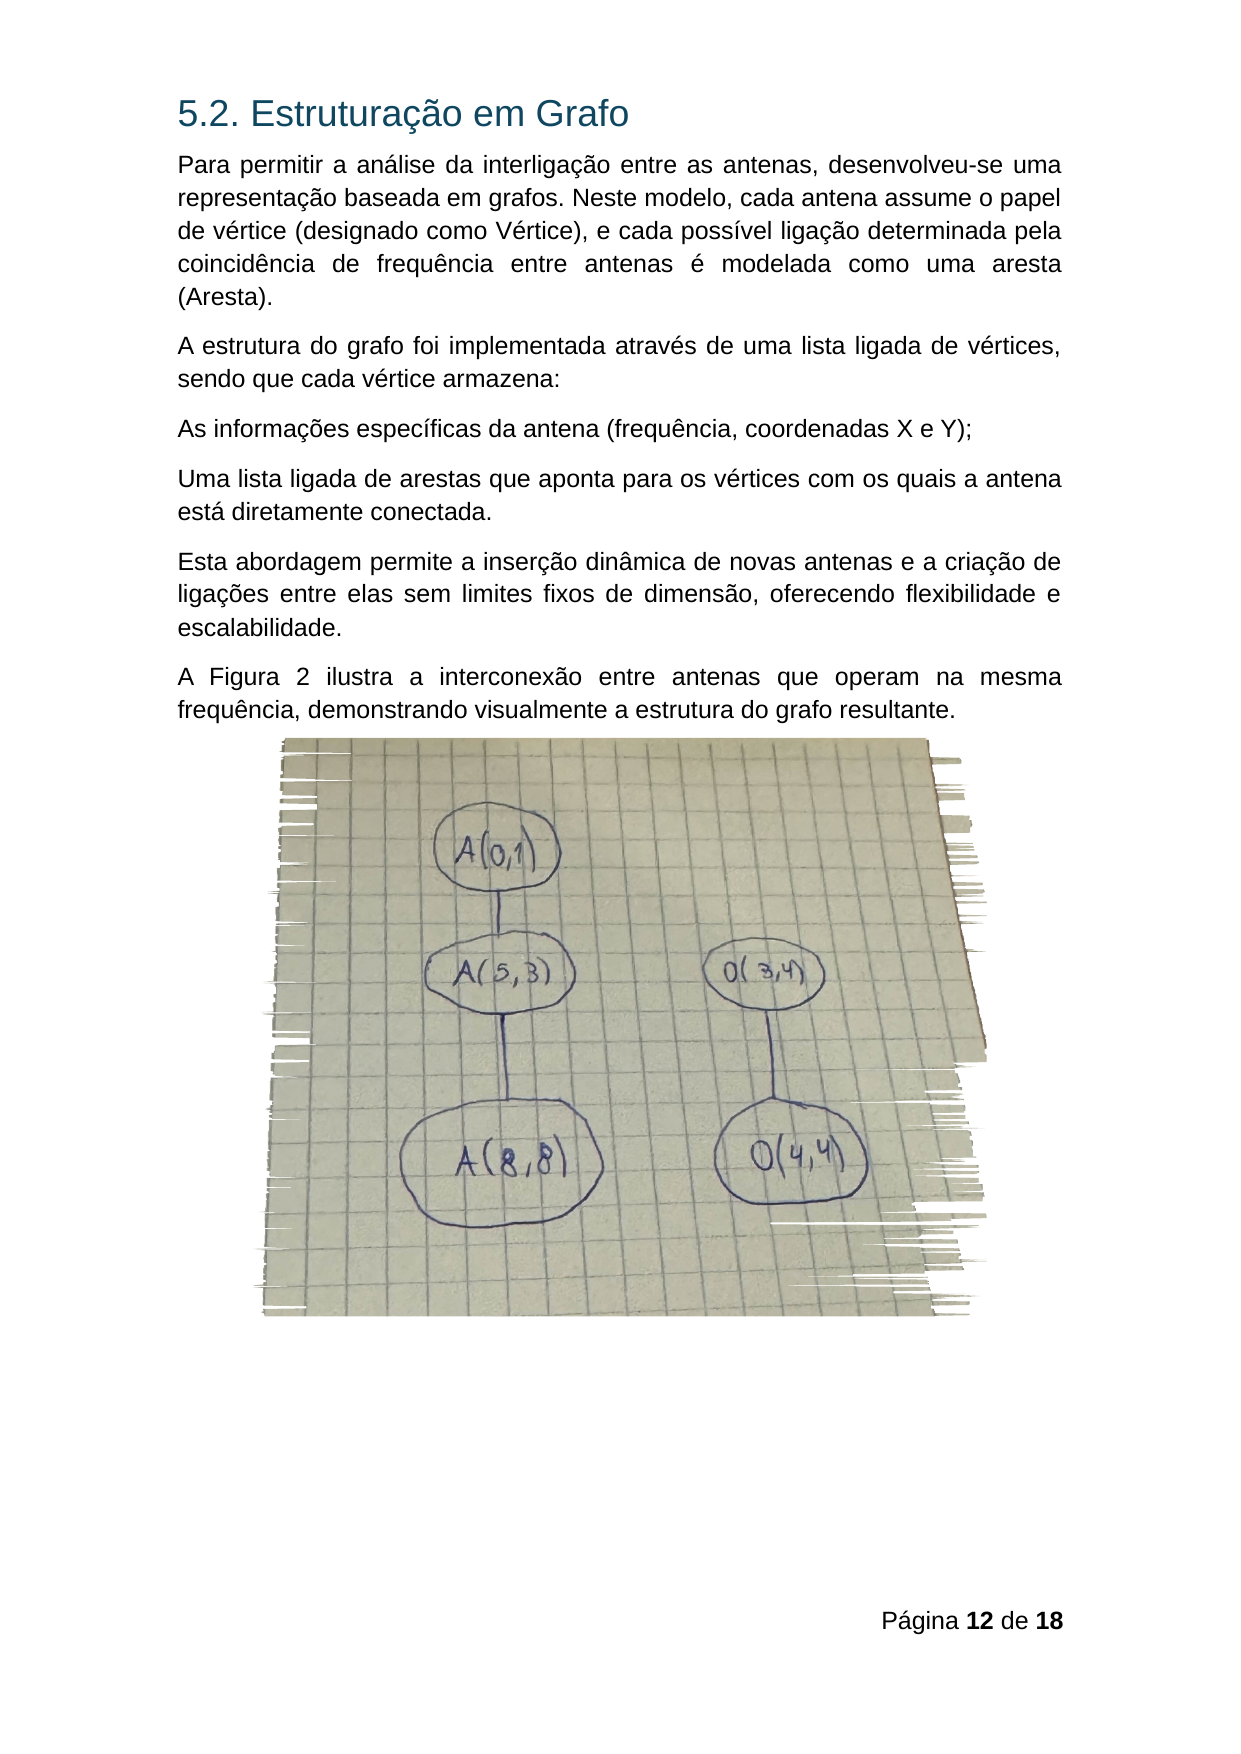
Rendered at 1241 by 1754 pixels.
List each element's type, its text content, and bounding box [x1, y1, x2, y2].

text A estrutura do grafo foi implementada através de uma lista ligada de vértices, sendo que cada vértice armazena: [177, 331, 1063, 393]
text A Figura 2 ilustra a interconexão entre antenas que operam na mesma frequência, demonstrando visualmente a estrutura do grafo resultante. [177, 662, 1063, 724]
text Uma lista ligada de arestas que aponta para os vértices com os quais a antena está diretamente conectada. [177, 464, 1063, 526]
text Esta abordagem permite a inserção dinâmica de novas antenas e a criação de ligações entre elas sem limites fixos de dimensão, oferecendo flexibilidade e escalabilidade. [177, 546, 1063, 641]
text Para permitir a análise da interligação entre as antenas, desenvolveu-se uma representação baseada em grafos. Neste modelo, cada antena assume o papel de vértice (designado como Vértice), e cada possível ligação determinada pela coincidência de frequência entre antenas é modelada como uma aresta (Aresta). [177, 149, 1063, 310]
text As informações específicas da antena (frequência, coordenadas X e Y); [177, 414, 1063, 443]
subtitle 5.2. Estruturação em Grafo [177, 92, 1063, 135]
